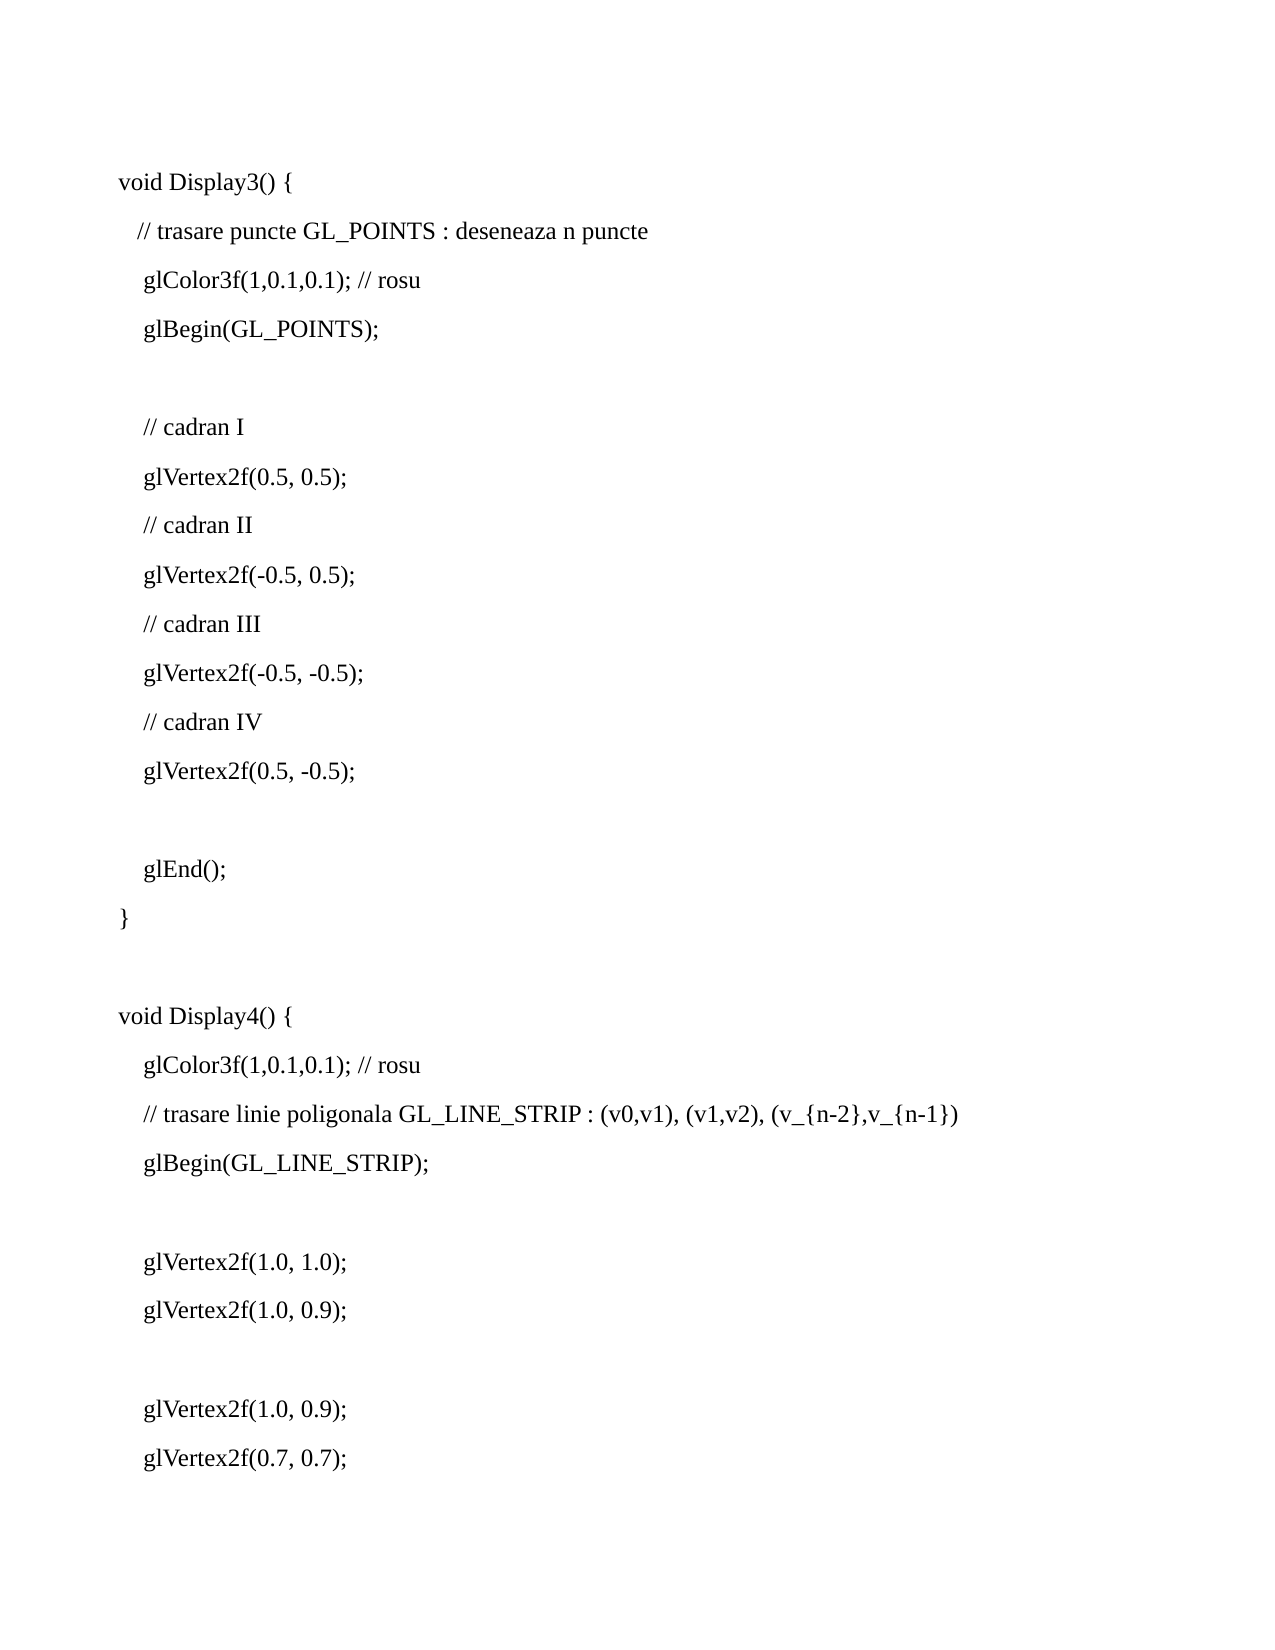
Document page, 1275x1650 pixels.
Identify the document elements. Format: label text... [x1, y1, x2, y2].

text void Display4() { [118, 1001, 1157, 1030]
text glColor3f(1,0.1,0.1); // rosu [118, 1050, 1157, 1079]
text // cadran IV [118, 707, 1157, 736]
text glVertex2f(1.0, 0.9); [118, 1394, 1157, 1422]
text glVertex2f(0.5, 0.5); [118, 462, 1157, 490]
text // cadran III [118, 609, 1157, 637]
text glEnd(); [118, 854, 1157, 883]
text // trasare puncte GL_POINTS : deseneaza n puncte [118, 216, 1157, 245]
text glVertex2f(1.0, 0.9); [118, 1296, 1157, 1324]
text glVertex2f(0.5, -0.5); [118, 756, 1157, 785]
text glColor3f(1,0.1,0.1); // rosu [118, 265, 1157, 294]
text void Display3() { [118, 167, 1157, 196]
text glBegin(GL_LINE_STRIP); [118, 1148, 1157, 1177]
text glVertex2f(0.7, 0.7); [118, 1443, 1157, 1472]
text glVertex2f(-0.5, -0.5); [118, 658, 1157, 687]
text // cadran I [118, 412, 1157, 441]
text // trasare linie poligonala GL_LINE_STRIP : (v0,v1), (v1,v2), (v_{n-2},v_{n-1}) [118, 1099, 1157, 1128]
text // cadran II [118, 511, 1157, 539]
text } [118, 903, 1157, 932]
text glVertex2f(-0.5, 0.5); [118, 560, 1157, 588]
text glBegin(GL_POINTS); [118, 314, 1157, 343]
text glVertex2f(1.0, 1.0); [118, 1247, 1157, 1275]
